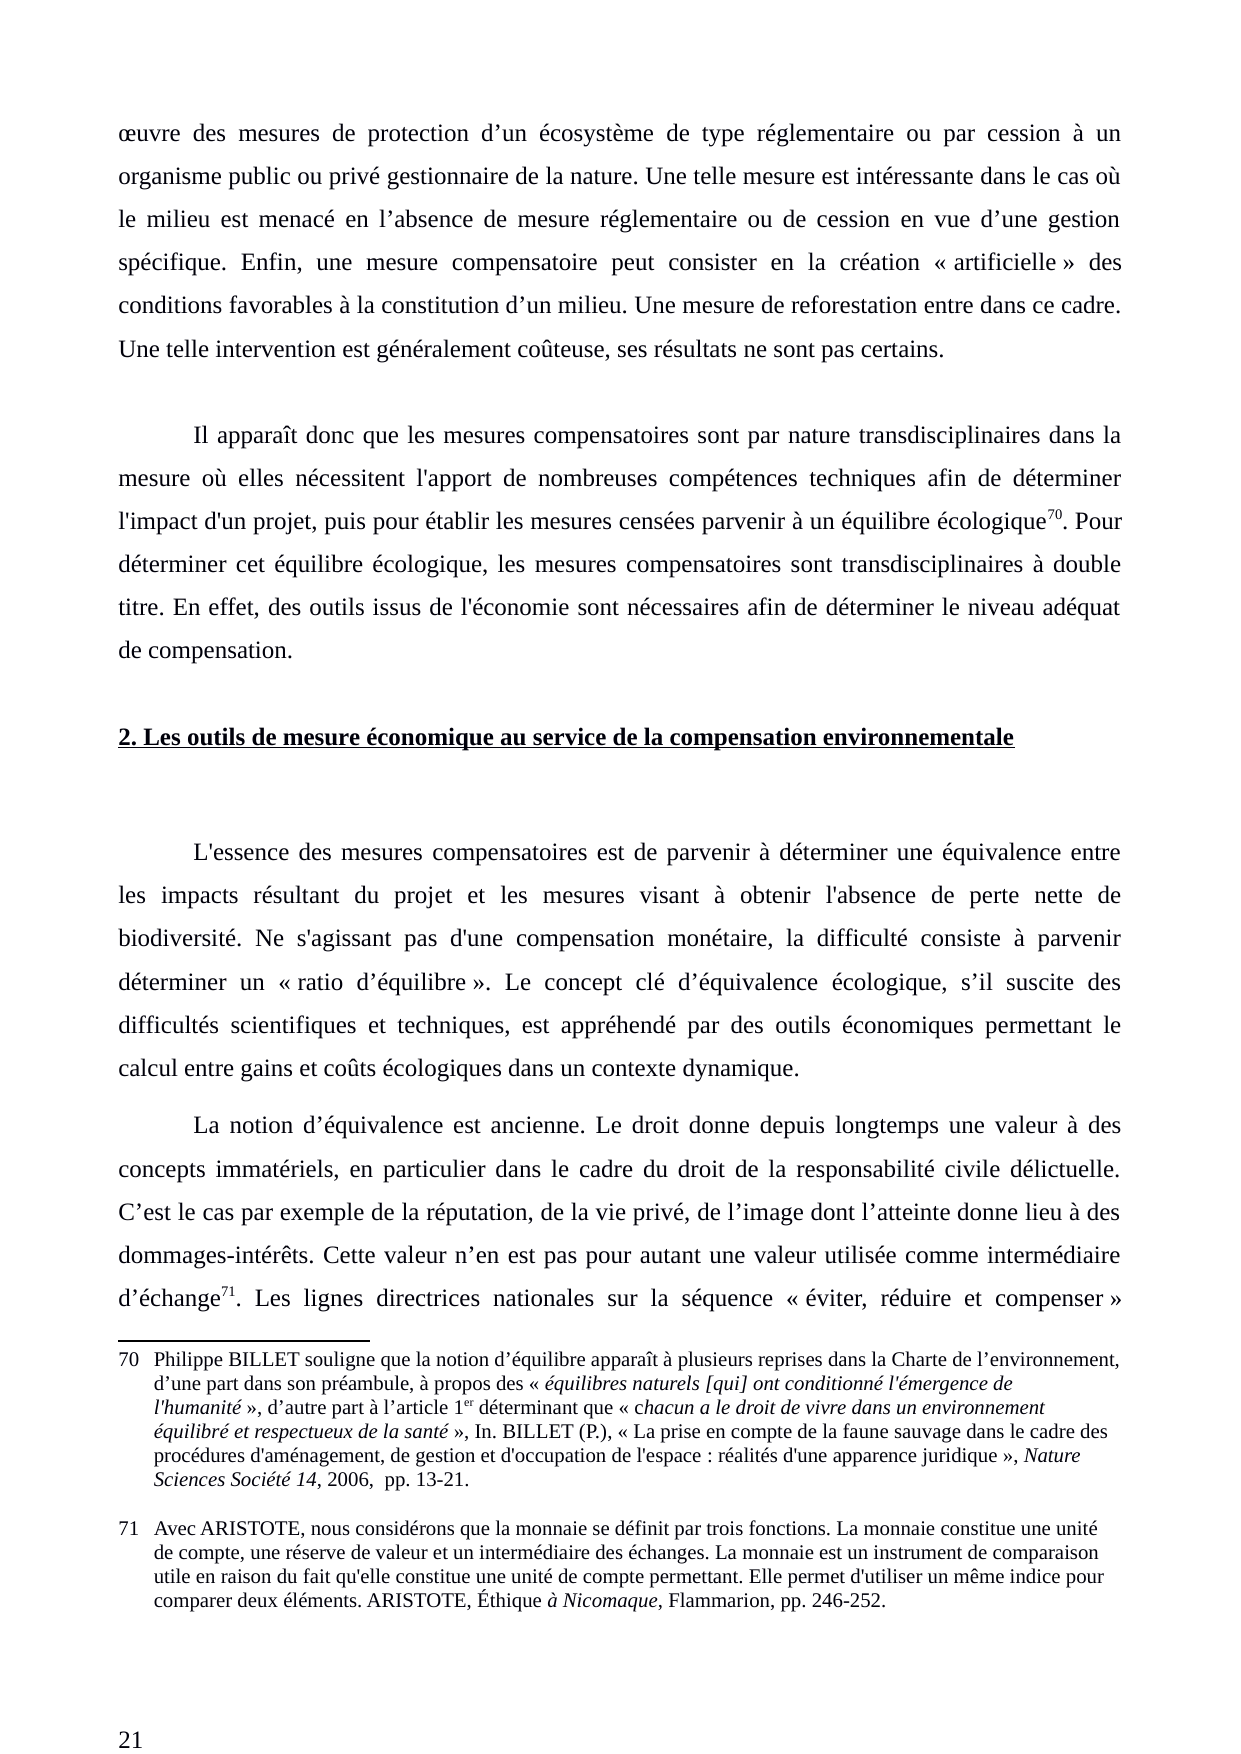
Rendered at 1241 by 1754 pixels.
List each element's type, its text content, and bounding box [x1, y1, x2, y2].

text 2. Les outils de mesure économique au service de la compensation environnementale [118, 722, 1122, 751]
text Philippe BILLET souligne que la notion d’équilibre apparaît à plusieurs reprises dans la Charte de l’environnement, d’une part dans son préambule, à propos des « équilibres naturels [qui] ont conditionné l'émergence de l'humanité », d’autre part à l’article 1er déterminant que « chacun a le droit de vivre dans un environnement équilibré et respectueux de la santé », In. BILLET (P.), « La prise en compte de la faune sauvage dans le cadre des procédures d'aménagement, de gestion et d'occupation de l'espace : réalités d'une apparence juridique », Nature Sciences Société 14, 2006, pp. 13-21. [118, 1347, 1122, 1491]
text Il apparaît donc que les mesures compensatoires sont par nature transdisciplinaires dans la mesure où elles nécessitent l'apport de nombreuses compétences techniques afin de déterminer l'impact d'un projet, puis pour établir les mesures censées parvenir à un équilibre écologique. Pour déterminer cet équilibre écologique, les mesures compensatoires sont transdisciplinaires à double titre. En effet, des outils issus de l'économie sont nécessaires afin de déterminer le niveau adéquat de compensation. [118, 420, 1122, 664]
text La notion d’équivalence est ancienne. Le droit donne depuis longtemps une valeur à des concepts immatériels, en particulier dans le cadre du droit de la responsabilité civile délictuelle. C’est le cas par exemple de la réputation, de la vie privé, de l’image dont l’atteinte donne lieu à des dommages-intérêts. Cette valeur n’en est pas pour autant une valeur utilisée comme intermédiaire d’échange. Les lignes directrices nationales sur la séquence « éviter, réduire et compenser » [118, 1111, 1122, 1312]
text œuvre des mesures de protection d’un écosystème de type réglementaire ou par cession à un organisme public ou privé gestionnaire de la nature. Une telle mesure est intéressante dans le cas où le milieu est menacé en l’absence de mesure réglementaire ou de cession en vue d’une gestion spécifique. Enfin, une mesure compensatoire peut consister en la création « artificielle » des conditions favorables à la constitution d’un milieu. Une mesure de reforestation entre dans ce cadre. Une telle intervention est généralement coûteuse, ses résultats ne sont pas certains. [118, 118, 1122, 362]
text Avec ARISTOTE, nous considérons que la monnaie se définit par trois fonctions. La monnaie constitue une unité de compte, une réserve de valeur et un intermédiaire des échanges. La monnaie est un instrument de comparaison utile en raison du fait qu'elle constitue une unité de compte permettant. Elle permet d'utiliser un même indice pour comparer deux éléments. ARISTOTE, Éthique à Nicomaque, Flammarion, pp. 246-252. [118, 1516, 1122, 1612]
text L'essence des mesures compensatoires est de parvenir à déterminer une équivalence entre les impacts résultant du projet et les mesures visant à obtenir l'absence de perte nette de biodiversité. Ne s'agissant pas d'une compensation monétaire, la difficulté consiste à parvenir déterminer un « ratio d’équilibre ». Le concept clé d’équivalence écologique, s’il suscite des difficultés scientifiques et techniques, est appréhendé par des outils économiques permettant le calcul entre gains et coûts écologiques dans un contexte dynamique. [118, 837, 1122, 1082]
